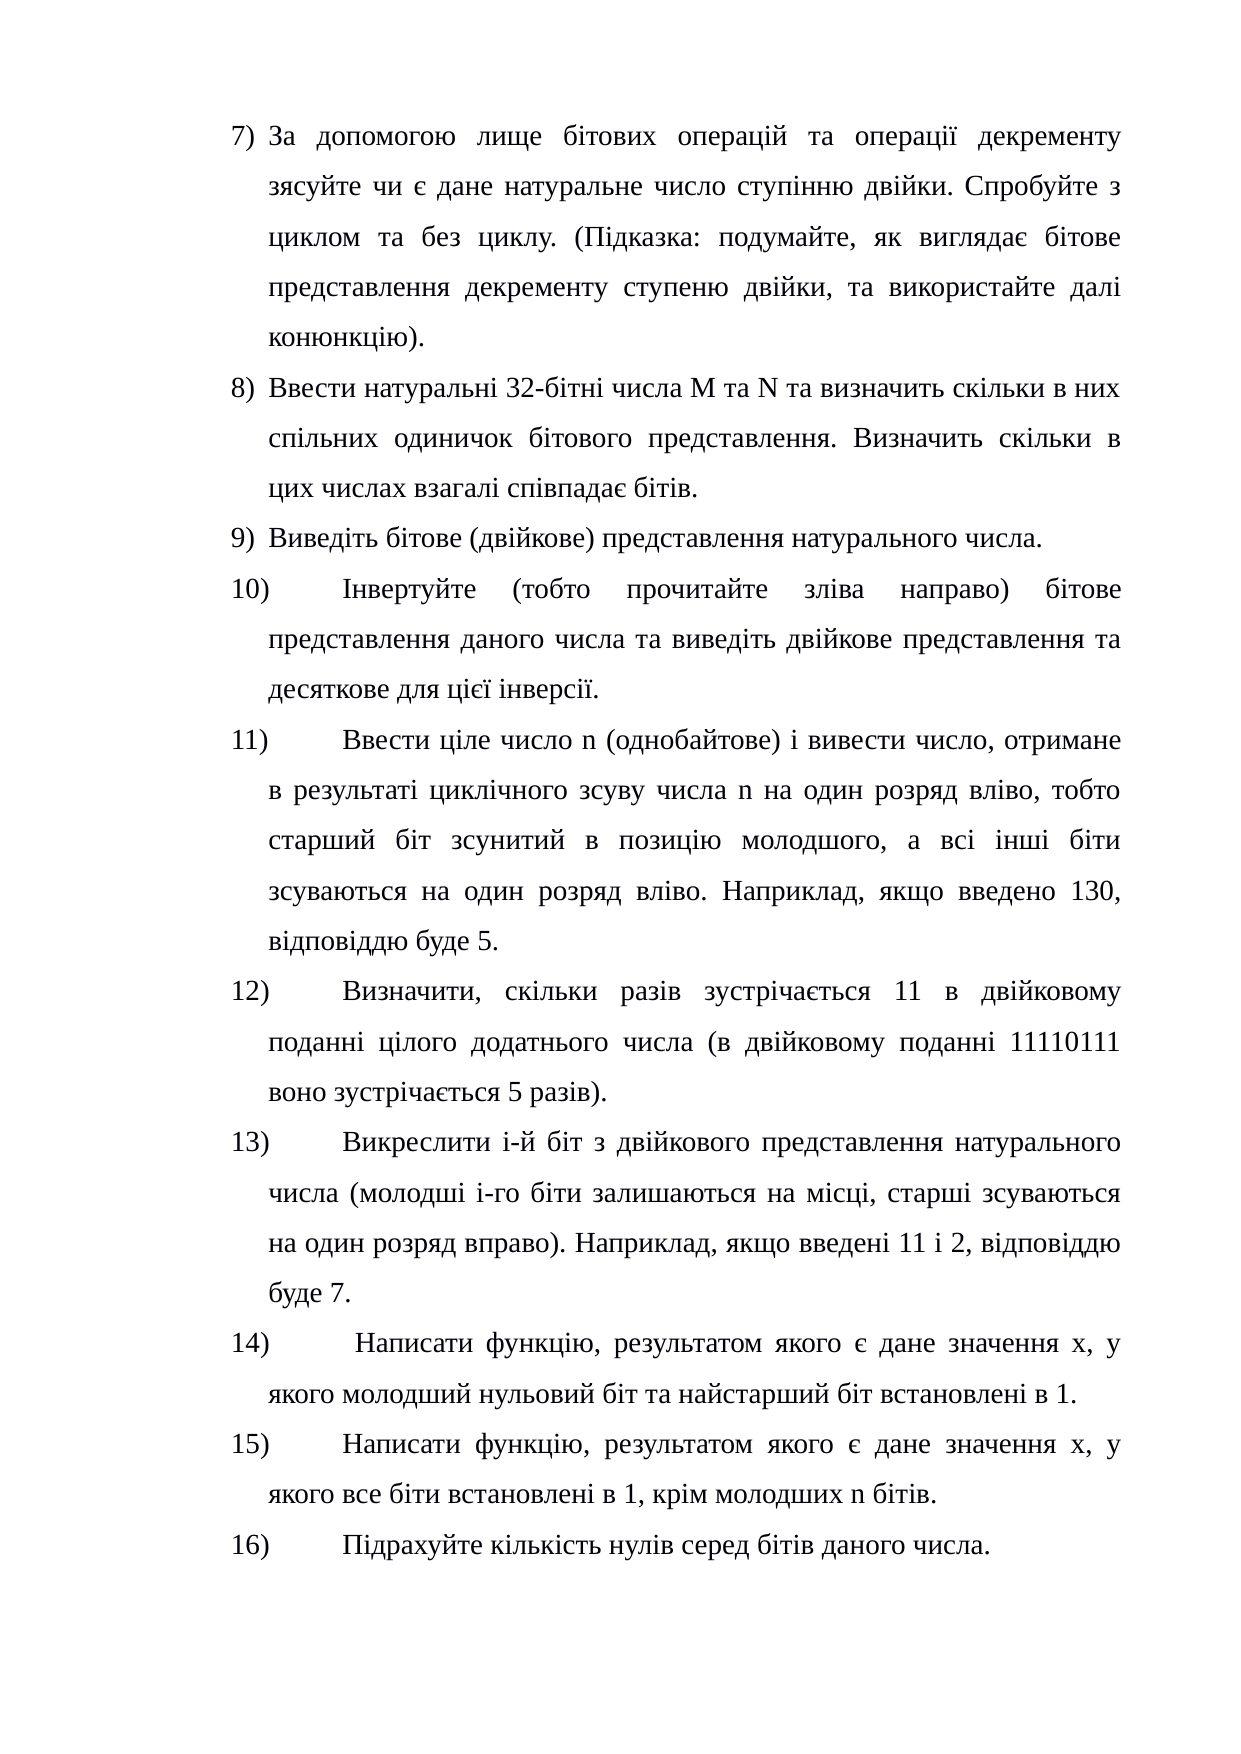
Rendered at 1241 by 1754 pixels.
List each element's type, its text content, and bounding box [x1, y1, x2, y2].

list Написати функцію, результатом якого є дане значення x, у якого молодший нульовий біт та найстарший біт встановлені в 1. [231, 1326, 1122, 1409]
list Підрахуйте кількість нулів серед бітів даного числа. [231, 1527, 1122, 1560]
list Викреслити i-й біт з двійкового представлення натурального числа (молодші i-го біти залишаються на місці, старші зсуваються на один розряд вправо). Наприклад, якщо введені 11 і 2, відповіддю буде 7. [231, 1124, 1122, 1309]
list Ввести ціле число n (однобайтове) і вивести число, отримане в результаті циклічного зсуву числа n на один розряд вліво, тобто старший біт зсунитий в позицію молодшого, а всі інші біти зсуваються на один розряд вліво. Наприклад, якщо введено 130, відповіддю буде 5. [231, 722, 1122, 957]
list Інвертуйте (тобто прочитайте зліва направо) бітове представлення даного числа та виведіть двійкове представлення та десяткове для цієї інверсії. [231, 571, 1122, 705]
list За допомогою лище бітових операцій та операції декременту зясуйте чи є дане натуральне число ступінню двійки. Спробуйте з циклом та без циклу. (Підказка: подумайте, як виглядає бітове представлення декременту ступеню двійки, та використайте далі конюнкцію). [231, 118, 1122, 353]
list Ввести натуральні 32-бітні числа M та N та визначить скільки в них спільних одиничок бітового представлення. Визначить скільки в цих числах взагалі співпадає бітів. [231, 370, 1122, 504]
list Написати функцію, результатом якого є дане значення x, у якого все біти встановлені в 1, крім молодших n бітів. [231, 1426, 1122, 1510]
list Визначити, скільки разів зустрічається 11 в двійковому поданні цілого додатнього числа (в двійковому поданні 11110111 воно зустрічається 5 разів). [231, 973, 1122, 1108]
list Виведіть бітове (двійкове) представлення натурального числа. [231, 521, 1122, 554]
